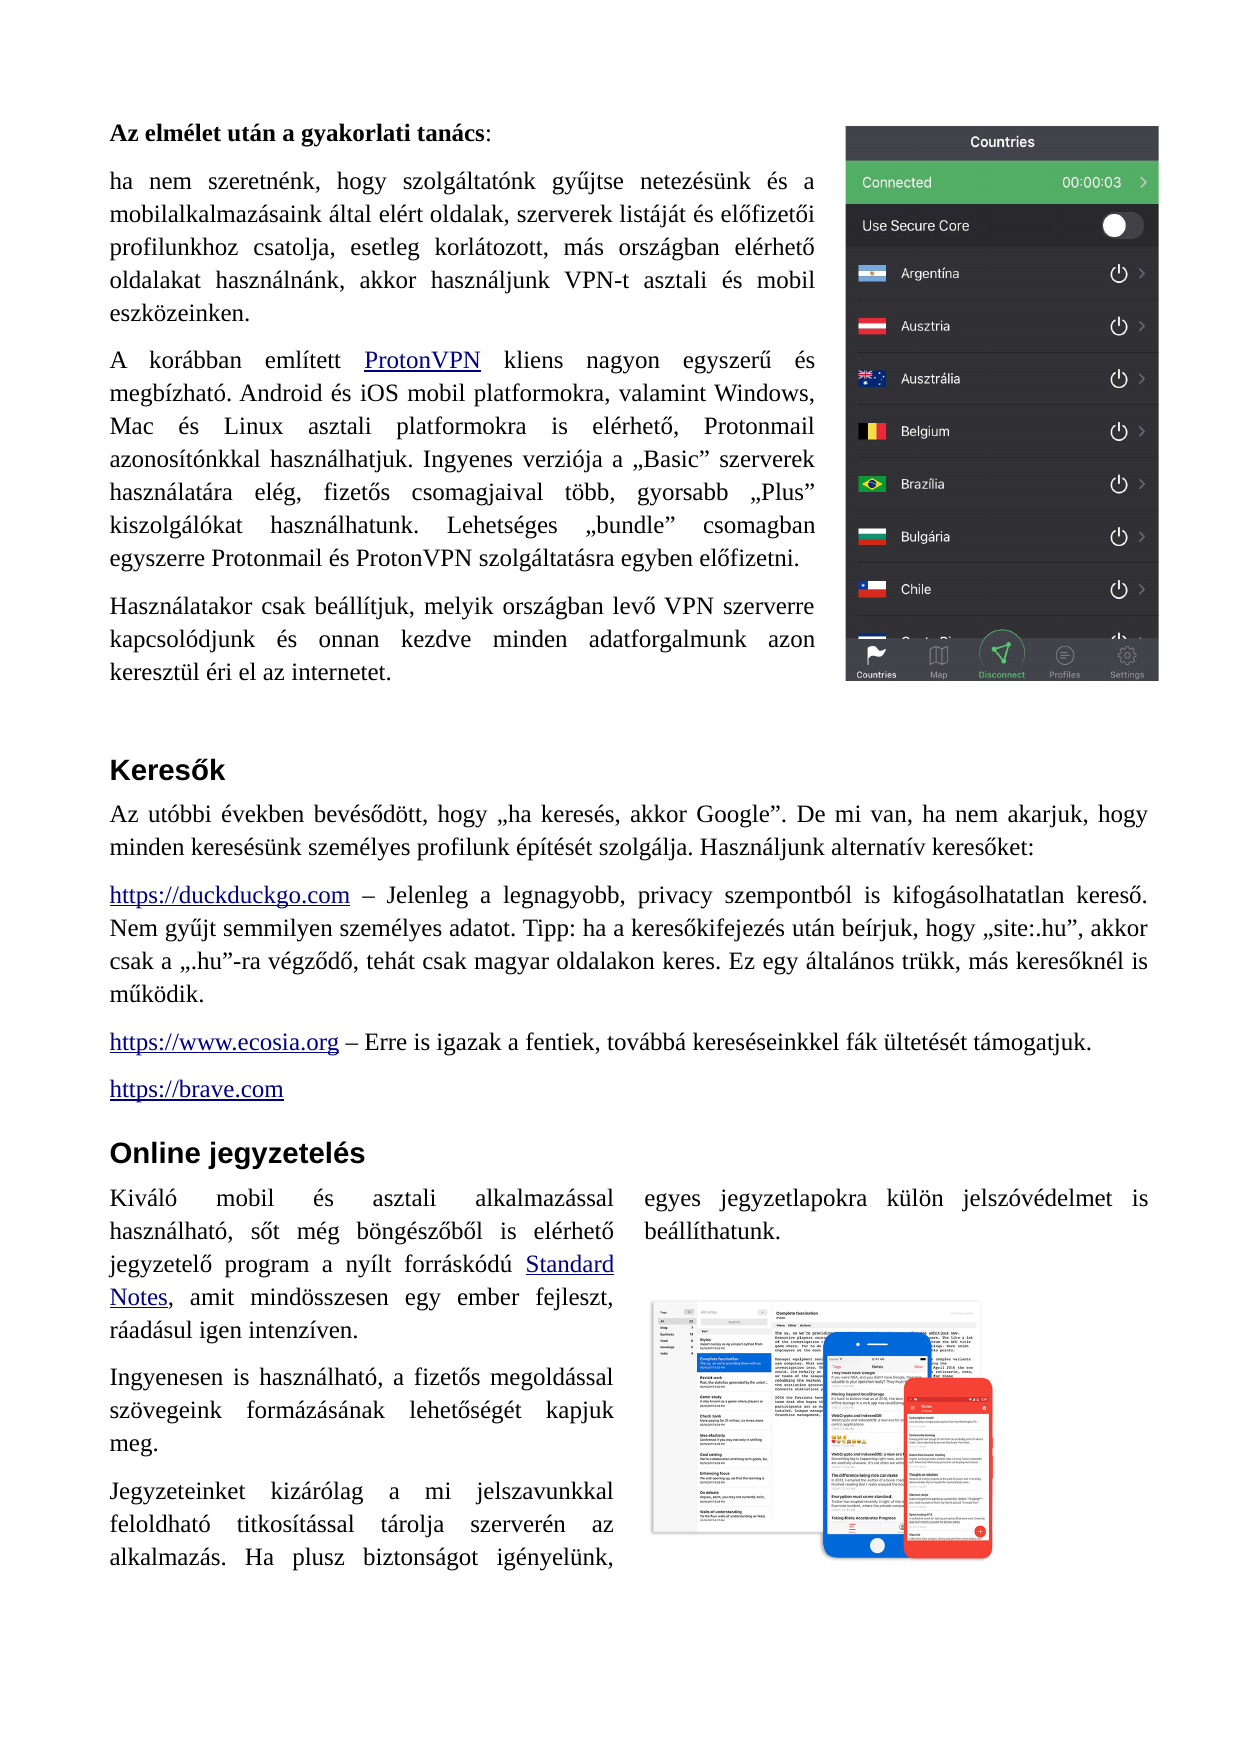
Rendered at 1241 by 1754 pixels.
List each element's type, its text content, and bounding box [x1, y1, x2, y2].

text Az utóbbi években bevésődött, hogy „ha keresés, akkor Google”. De mi van, ha nem akarjuk, hogy minden keresésünk személyes profilunk építését szolgálja. Használjunk alternatív keresőket: [109, 799, 1149, 861]
text https://duckduckgo.com – Jelenleg a legnagyobb, privacy szempontból is kifogásolhatatlan kereső. Nem gyűjt semmilyen személyes adatot. Tipp: ha a keresőkifejezés után beírjuk, hogy „site:.hu”, akkor csak a „.hu”-ra végződő, tehát csak magyar oldalakon keres. Ez egy általános trükk, más keresőknél is működik. [109, 880, 1149, 1008]
picture [644, 1263, 1002, 1570]
text Ingyenesen is használható, a fizetős megoldással szövegeink formázásának lehetőségét kapjuk meg. [109, 1362, 614, 1457]
text [1159, 126, 1189, 681]
subtitle Keresők [109, 719, 1149, 787]
text https://www.ecosia.org – Erre is igazak a fentiek, továbbá kereséseinkkel fák ültetését támogatjuk. [109, 1027, 1149, 1055]
text Az elmélet után a gyakorlati tanács: [109, 118, 1149, 681]
text Jegyzeteinket kizárólag a mi jelszavunkkal feloldható titkosítással tárolja szerverén az alkalmazás. Ha plusz biztonságot igényelünk, [109, 1476, 614, 1571]
picture [845, 126, 1159, 681]
text egyes jegyzetlapokra külön jelszóvédelmet is beállíthatunk. [644, 1183, 1149, 1244]
subtitle Online jegyzetelés [109, 1136, 1149, 1170]
text https://brave.com [109, 1074, 1149, 1103]
text ha nem szeretnénk, hogy szolgáltatónk gyűjtse netezésünk és a mobilalkalmazásaink által elért oldalak, szerverek listáját és előfizetői profilunkhoz csatolja, esetleg korlátozott, más országban elérhető oldalakat használnánk, akkor használjunk VPN-t asztali és mobil eszközeinken. [109, 166, 816, 327]
text Kiváló mobil és asztali alkalmazással használható, sőt még böngészőből is elérhető jegyzetelő program a nyílt forráskódú Standard Notes, amit mindösszesen egy ember fejleszt, ráadásul igen intenzíven. [109, 1183, 614, 1343]
text Használatakor csak beállítjuk, melyik országban levő VPN szerverre kapcsolódjunk és onnan kezdve minden adatforgalmunk azon keresztül éri el az internetet. [109, 591, 1149, 686]
text A korábban említett ProtonVPN kliens nagyon egyszerű és megbízható. Android és iOS mobil platformokra, valamint Windows, Mac és Linux asztali platformokra is elérhető, Protonmail azonosítónkkal használhatjuk. Ingyenes verziója a „Basic” szerverek használatára elég, fizetős csomagjaival több, gyorsabb „Plus” kiszolgálókat használhatunk. Lehetséges „bundle” csomagban egyszerre Protonmail és ProtonVPN szolgáltatásra egyben előfizetni. [109, 345, 816, 572]
